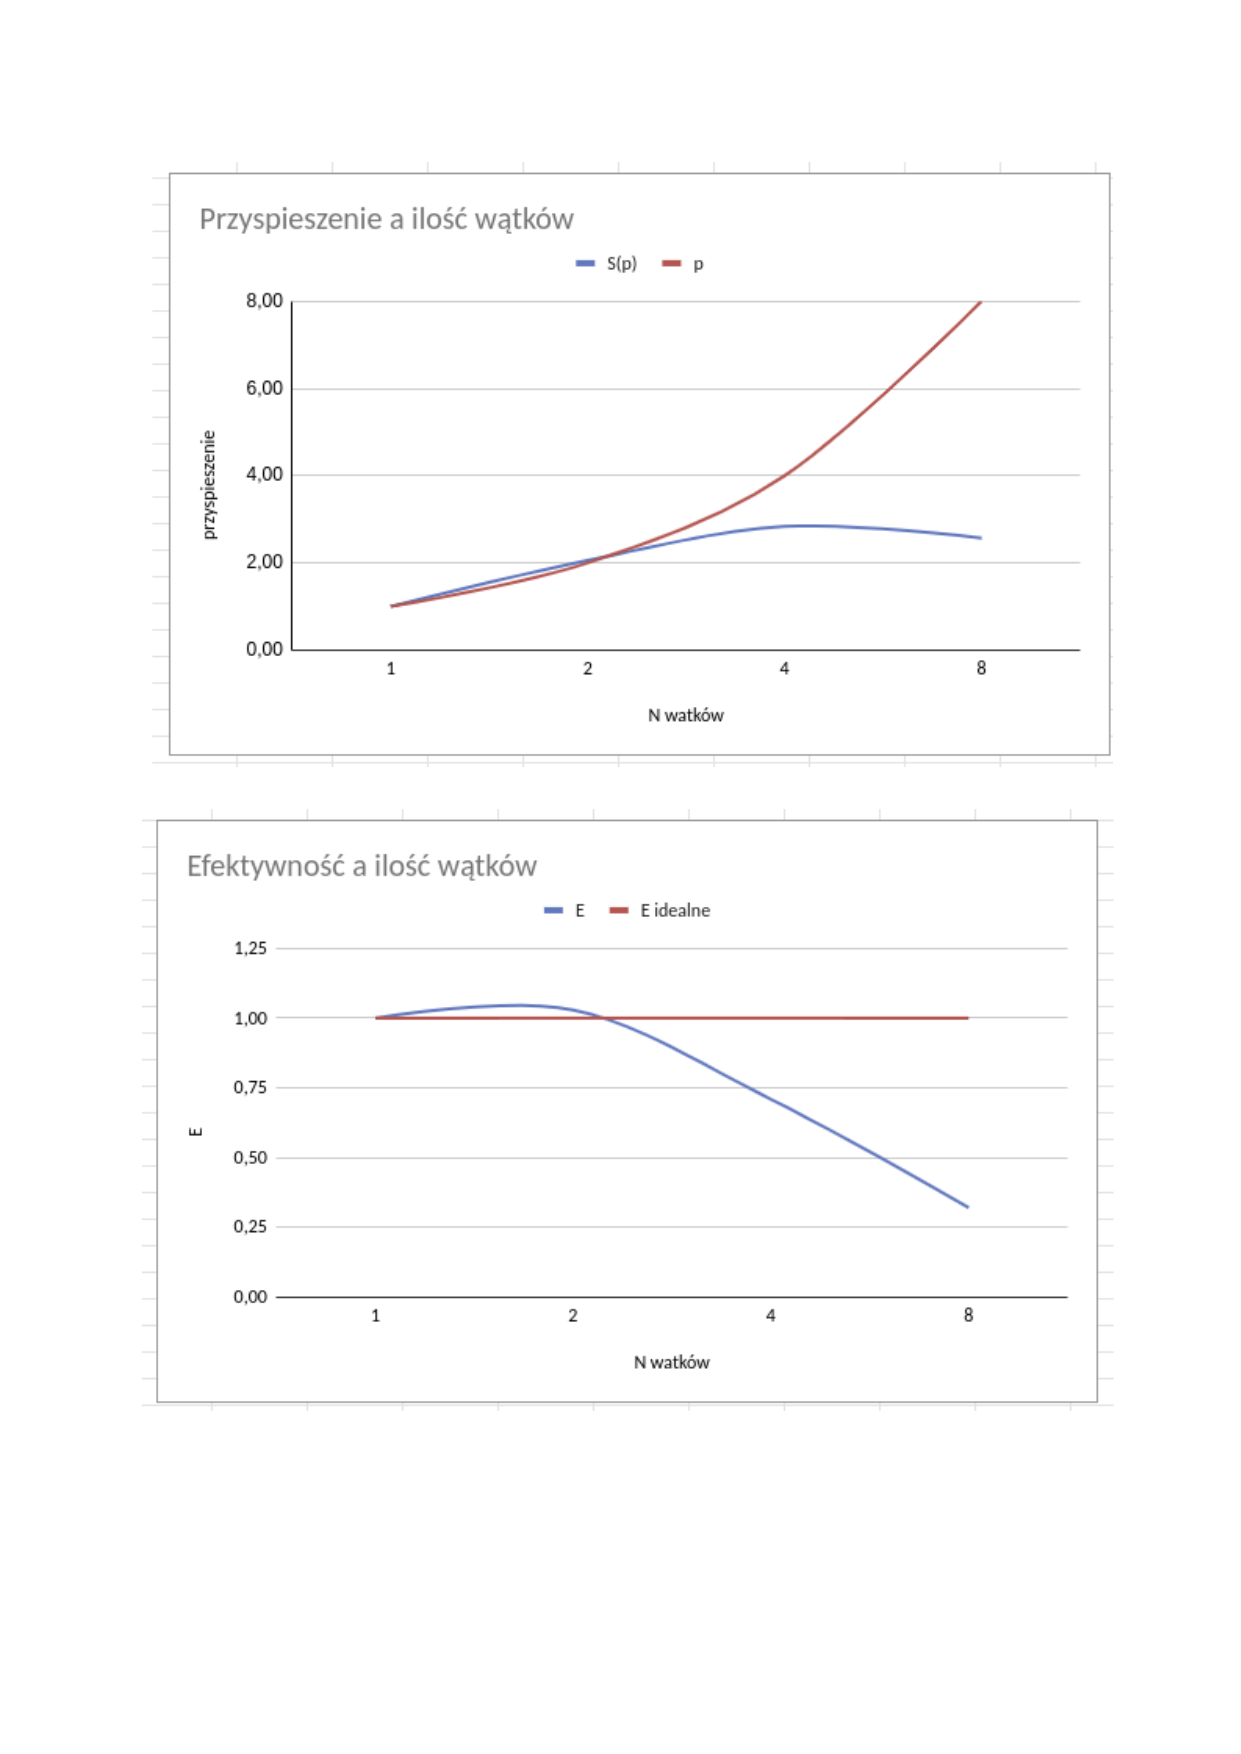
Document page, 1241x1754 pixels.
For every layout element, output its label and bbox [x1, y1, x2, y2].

picture [152, 162, 1113, 767]
picture [141, 809, 1114, 1411]
